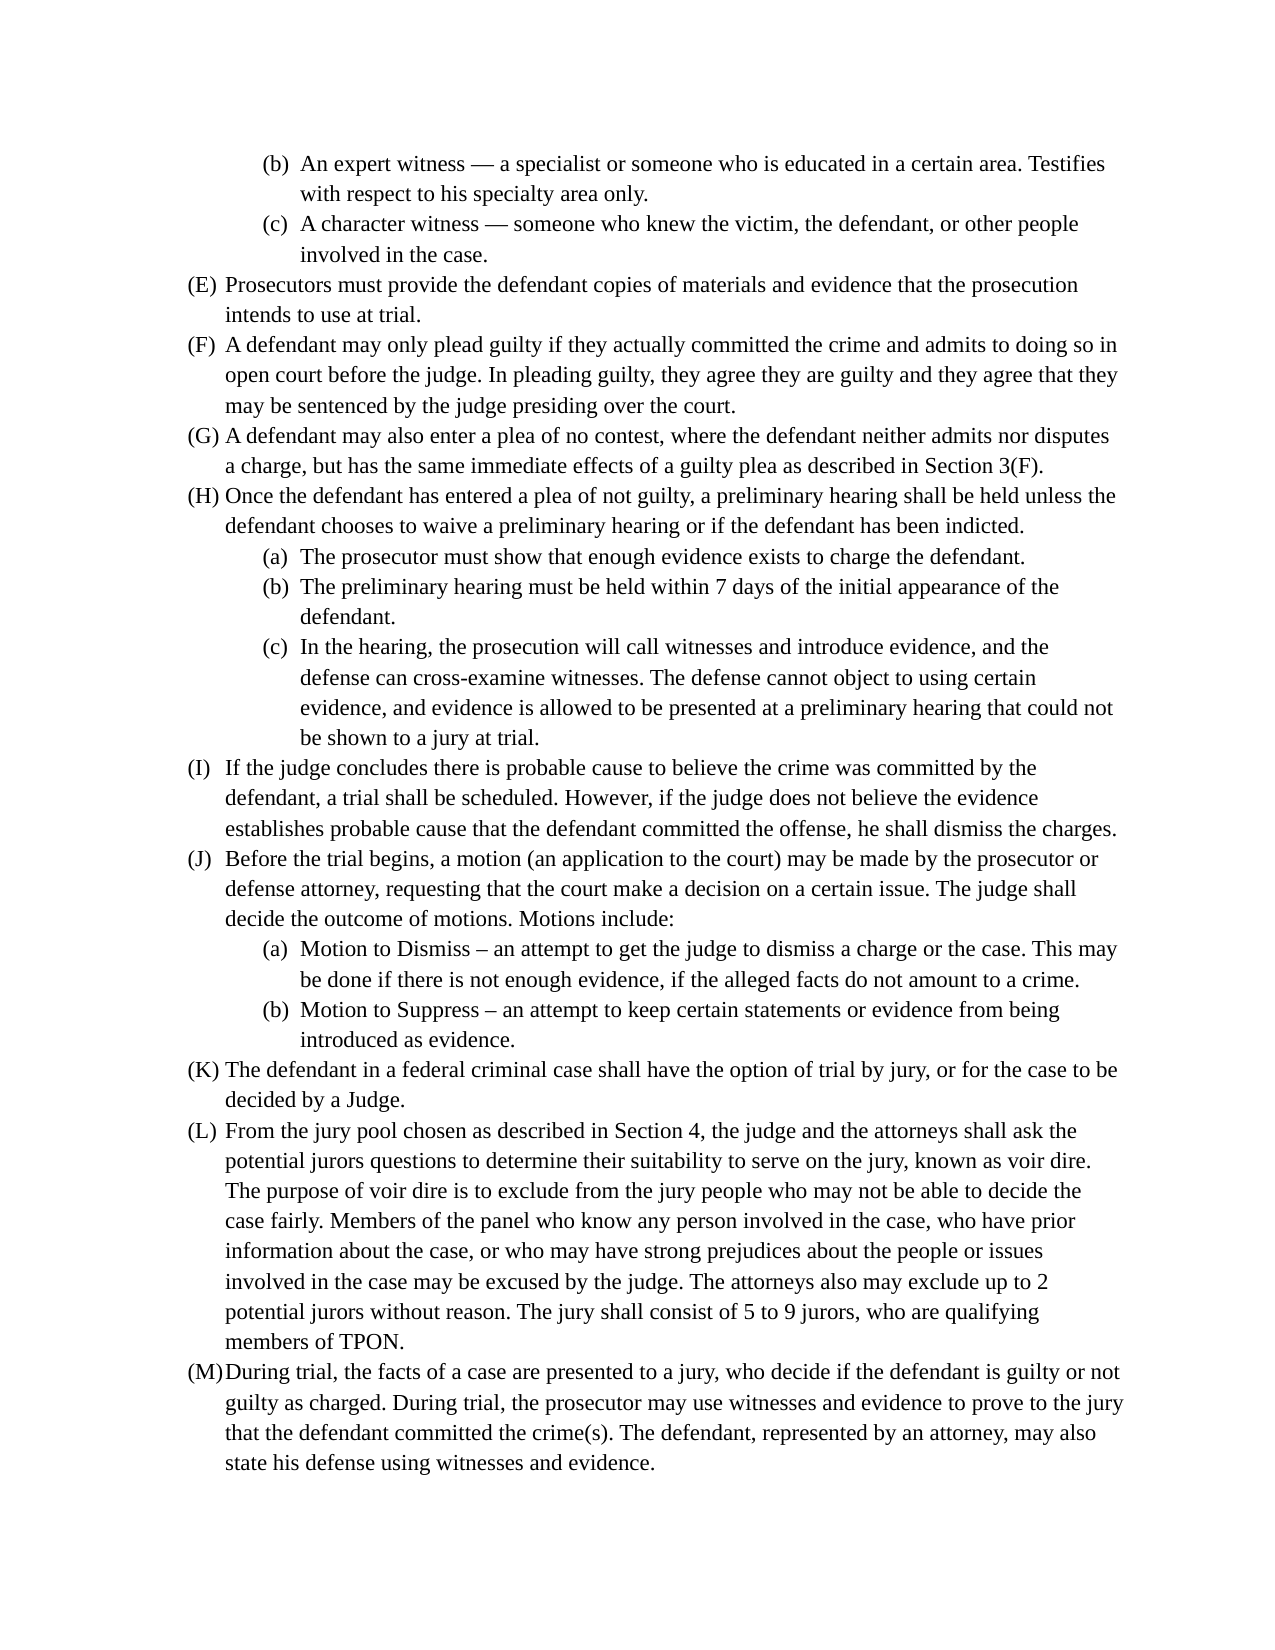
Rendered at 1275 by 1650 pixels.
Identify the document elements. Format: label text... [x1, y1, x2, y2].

list In the hearing, the prosecution will call witnesses and introduce evidence, and the defense can cross-examine witnesses. The defense cannot object to using certain evidence, and evidence is allowed to be presented at a preliminary hearing that could not be shown to a jury at trial. [262, 633, 1125, 750]
list An expert witness — a specialist or someone who is educated in a certain area. Testifies with respect to his specialty area only. [262, 150, 1125, 207]
list A defendant may only plead guilty if they actually committed the crime and admits to doing so in open court before the judge. In pleading guilty, they agree they are guilty and they agree that they may be sentenced by the judge presiding over the court. [187, 331, 1125, 418]
list Motion to Suppress – an attempt to keep certain statements or evidence from being introduced as evidence. [262, 996, 1125, 1052]
list A defendant may also enter a plea of no contest, where the defendant neither admits nor disputes a charge, but has the same immediate effects of a guilty plea as described in Section 3(F). [187, 422, 1125, 478]
list Prosecutors must provide the defendant copies of materials and evidence that the prosecution intends to use at trial. [187, 271, 1125, 327]
list During trial, the facts of a case are presented to a jury, who decide if the defendant is guilty or not guilty as charged. During trial, the prosecutor may use witnesses and evidence to prove to the jury that the defendant committed the crime(s). The defendant, represented by an attorney, may also state his defense using witnesses and evidence. [187, 1358, 1125, 1475]
list A character witness — someone who knew the victim, the defendant, or other people involved in the case. [262, 210, 1125, 267]
list The prosecutor must show that enough evidence exists to charge the defendant. [262, 543, 1125, 569]
list If the judge concludes there is probable cause to believe the crime was committed by the defendant, a trial shall be scheduled. However, if the judge does not believe the evidence establishes probable cause that the defendant committed the offense, he shall dismiss the charges. [187, 754, 1125, 841]
list Motion to Dismiss – an attempt to get the judge to dismiss a charge or the case. This may be done if there is not enough evidence, if the alleged facts do not amount to a crime. [262, 935, 1125, 992]
list Once the defendant has entered a plea of not guilty, a preliminary hearing shall be held unless the defendant chooses to waive a preliminary hearing or if the defendant has been indicted. [187, 482, 1125, 539]
list Before the trial begins, a motion (an application to the court) may be made by the prosecutor or defense attorney, requesting that the court make a decision on a certain issue. The judge shall decide the outcome of motions. Motions include: [187, 845, 1125, 932]
list The preliminary hearing must be held within 7 days of the initial appearance of the defendant. [262, 573, 1125, 629]
list From the jury pool chosen as described in Section 4, the judge and the attorneys shall ask the potential jurors questions to determine their suitability to serve on the jury, known as voir dire. The purpose of voir dire is to exclude from the jury people who may not be able to decide the case fairly. Members of the panel who know any person involved in the case, who have prior information about the case, or who may have strong prejudices about the people or issues involved in the case may be excused by the judge. The attorneys also may exclude up to 2 potential jurors without reason. The jury shall consist of 5 to 9 jurors, who are qualifying members of TPON. [187, 1117, 1125, 1354]
list The defendant in a federal criminal case shall have the option of trial by jury, or for the case to be decided by a Judge. [187, 1056, 1125, 1113]
